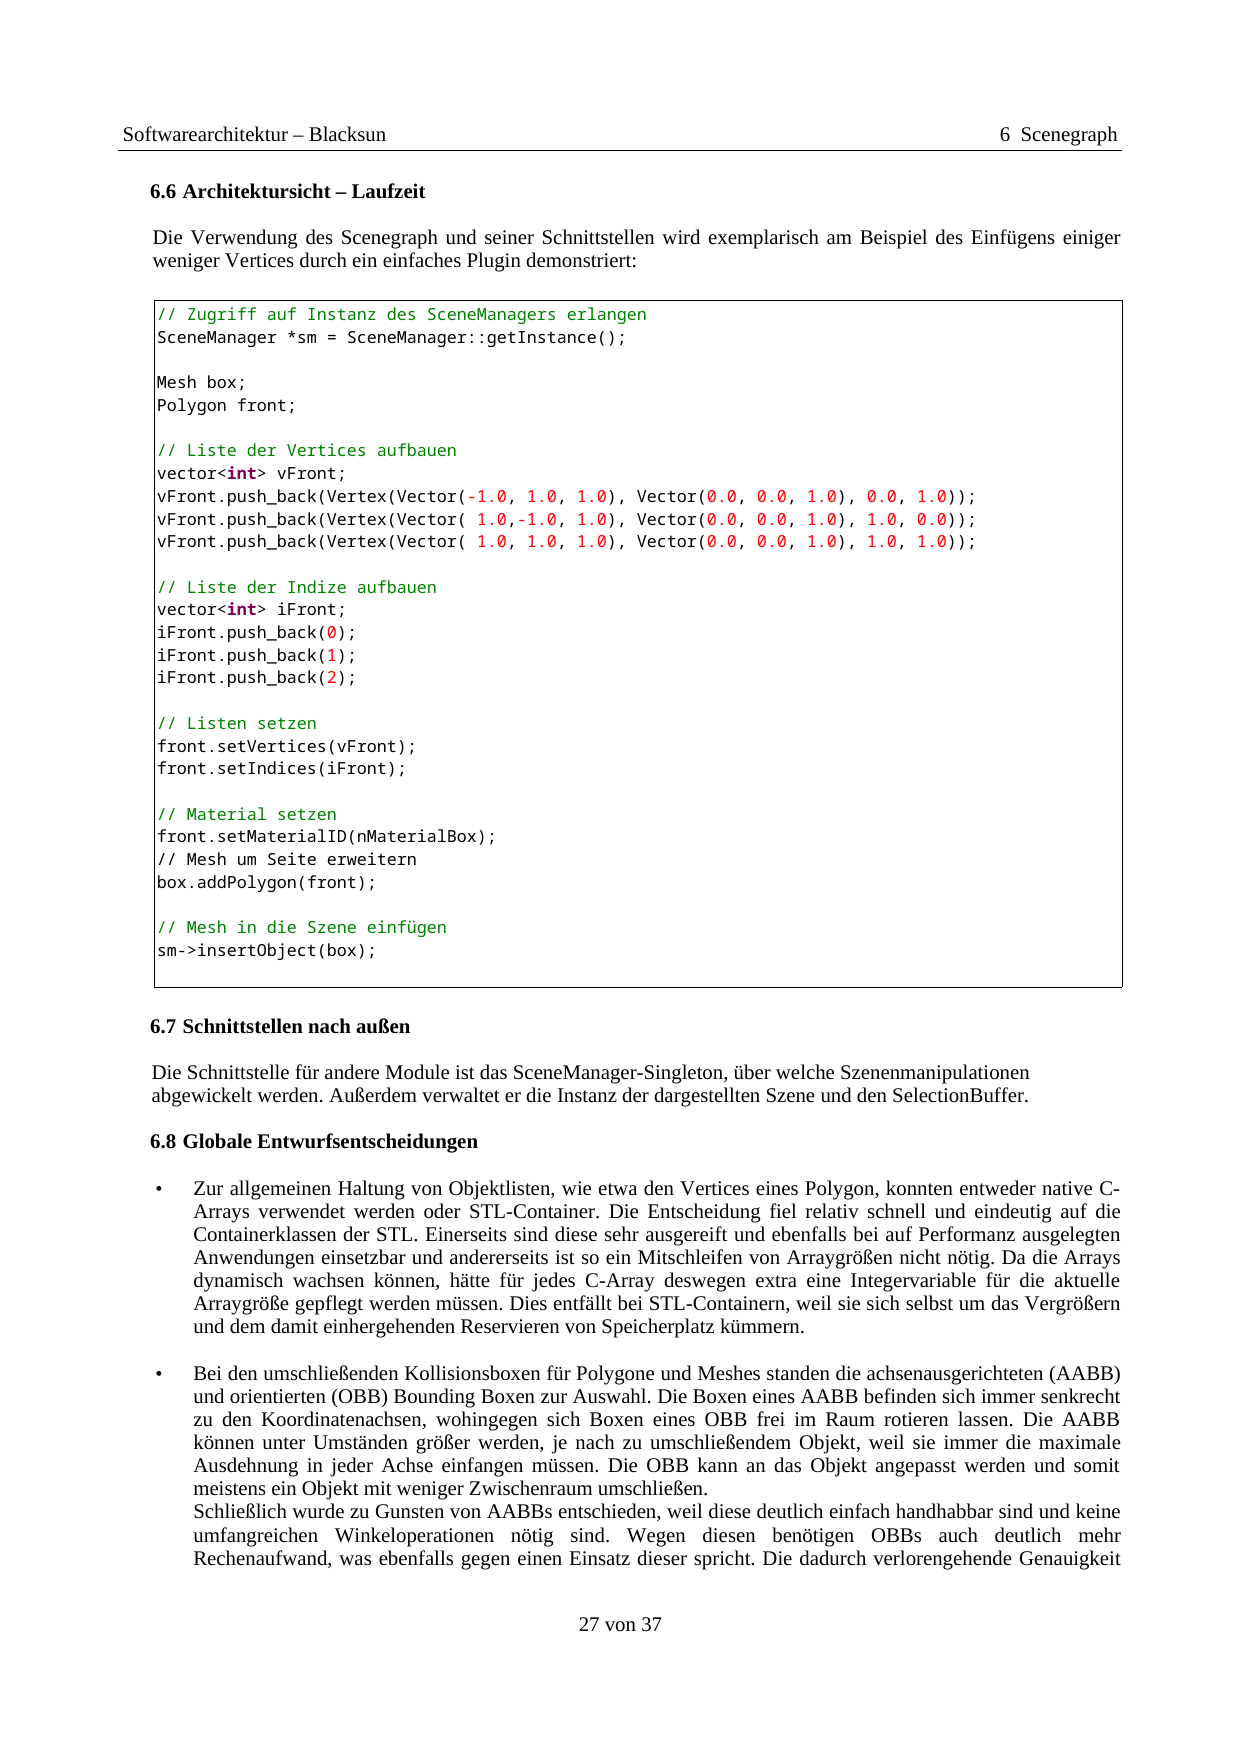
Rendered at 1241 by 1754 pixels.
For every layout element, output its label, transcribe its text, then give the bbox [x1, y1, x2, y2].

text iFront.push_back(0); [155, 618, 1122, 640]
text vector<int> iFront; [155, 595, 1122, 618]
list Zur allgemeinen Haltung von Objektlisten, wie etwa den Vertices eines Polygon, konnten entweder native C-Arrays verwendet werden oder STL-Container. Die Entscheidung fiel relativ schnell und eindeutig auf die Containerklassen der STL. Einerseits sind diese sehr ausgereift und ebenfalls bei auf Performanz ausgelegten Anwendungen einsetzbar und andererseits ist so ein Mitschleifen von Arraygrößen nicht nötig. Da die Arrays dynamisch wachsen können, hätte für jedes C-Array deswegen extra eine Integervariable für die aktuelle Arraygröße gepflegt werden müssen. Dies entfällt bei STL-Containern, weil sie sich selbst um das Vergrößern und dem damit einhergehenden Reservieren von Speicherplatz kümmern. [156, 1177, 1122, 1338]
text vector<int> vFront; [155, 459, 1122, 481]
text // Listen setzen [155, 708, 1122, 731]
text // Liste der Vertices aufbauen [155, 436, 1122, 459]
text front.setMaterialID(nMaterialBox); [155, 822, 1122, 845]
text Die Schnittstelle für andere Module ist das SceneManager-Singleton, über welche Szenenmanipulationen abgewickelt werden. Außerdem verwaltet er die Instanz der dargestellten Szene und den SelectionBuffer. [151, 1061, 1122, 1107]
subtitle Globale Entwurfsentscheidungen [145, 1130, 1122, 1153]
text // Zugriff auf Instanz des SceneManagers erlangen [155, 301, 1122, 322]
text // Material setzen [155, 799, 1122, 822]
text vFront.push_back(Vertex(Vector( 1.0,-1.0, 1.0), Vector(0.0, 0.0, 1.0), 1.0, 0.0)); [155, 504, 1122, 527]
subtitle Architektursicht – Laufzeit [145, 179, 1122, 203]
text Polygon front; [155, 391, 1122, 416]
text Die Verwendung des Scenegraph und seiner Schnittstellen wird exemplarisch am Beispiel des Einfügens einiger weniger Vertices durch ein einfaches Plugin demonstriert: [152, 226, 1122, 272]
text front.setIndices(iFront); [155, 754, 1122, 780]
text // Mesh um Seite erweitern [155, 845, 1122, 867]
list Schließlich wurde zu Gunsten von AABBs entschieden, weil diese deutlich einfach handhabbar sind und keine umfangreichen Winkeloperationen nötig sind. Wegen diesen benötigen OBBs auch deutlich mehr Rechenaufwand, was ebenfalls gegen einen Einsatz dieser spricht. Die dadurch verlorengehende Genauigkeit [156, 1500, 1122, 1570]
text sm->insertObject(box); [155, 936, 1122, 961]
text // Mesh in die Szene einfügen [155, 913, 1122, 936]
list Bei den umschließenden Kollisionsboxen für Polygone und Meshes standen die achsenausgerichteten (AABB) und orientierten (OBB) Bounding Boxen zur Auswahl. Die Boxen eines AABB befinden sich immer senkrecht zu den Koordinatenachsen, wohingegen sich Boxen eines OBB frei im Raum rotieren lassen. Die AABB können unter Umständen größer werden, je nach zu umschließendem Objekt, weil sie immer die maximale Ausdehnung in jeder Achse einfangen müssen. Die OBB kann an das Objekt angepasst werden und somit meistens ein Objekt mit weniger Zwischenraum umschließen. [156, 1362, 1122, 1500]
text SceneManager *sm = SceneManager::getInstance(); [155, 322, 1122, 348]
text front.setVertices(vFront); [155, 731, 1122, 754]
text Mesh box; [155, 368, 1122, 391]
subtitle Schnittstellen nach außen [145, 1015, 1122, 1038]
text // Liste der Indize aufbauen [155, 572, 1122, 595]
text box.addPolygon(front); [155, 867, 1122, 893]
text vFront.push_back(Vertex(Vector( 1.0, 1.0, 1.0), Vector(0.0, 0.0, 1.0), 1.0, 1.0)); [155, 527, 1122, 553]
text iFront.push_back(1); [155, 640, 1122, 663]
text iFront.push_back(2); [155, 663, 1122, 689]
text vFront.push_back(Vertex(Vector(-1.0, 1.0, 1.0), Vector(0.0, 0.0, 1.0), 0.0, 1.0)); [155, 481, 1122, 504]
